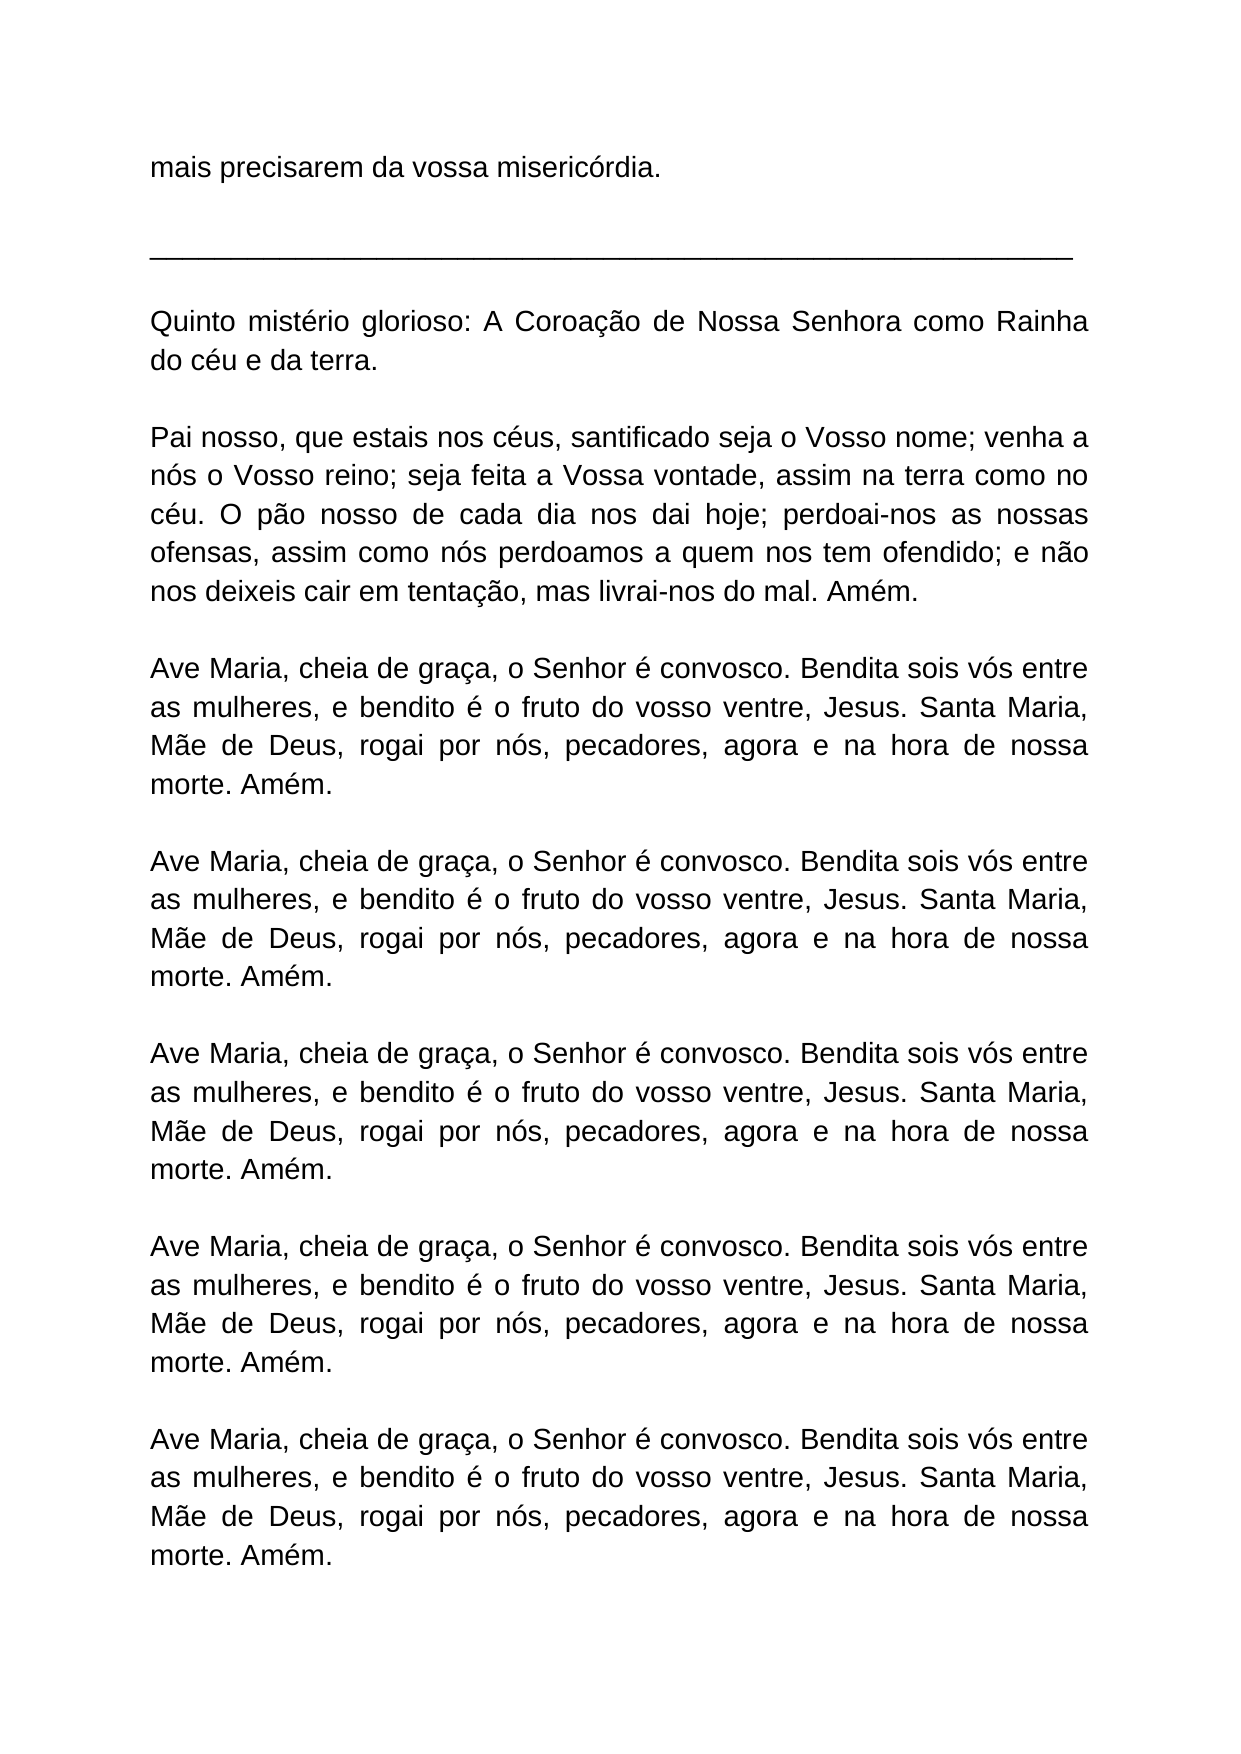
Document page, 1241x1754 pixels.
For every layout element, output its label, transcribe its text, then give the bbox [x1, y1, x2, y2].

text Ave Maria, cheia de graça, o Senhor é convosco. Bendita sois vós entre as mulheres, e bendito é o fruto do vosso ventre, Jesus. Santa Maria, Mãe de Deus, rogai por nós, pecadores, agora e na hora de nossa morte. Amém. [150, 844, 1090, 993]
text Quinto mistério glorioso: A Coroação de Nossa Senhora como Rainha do céu e da terra. [150, 304, 1090, 376]
text Ave Maria, cheia de graça, o Senhor é convosco. Bendita sois vós entre as mulheres, e bendito é o fruto do vosso ventre, Jesus. Santa Maria, Mãe de Deus, rogai por nós, pecadores, agora e na hora de nossa morte. Amém. [150, 1229, 1090, 1378]
text mais precisarem da vossa misericórdia. [150, 150, 1090, 183]
text _________________________________________________________ [150, 227, 1090, 261]
text Pai nosso, que estais nos céus, santificado seja o Vosso nome; venha a nós o Vosso reino; seja feita a Vossa vontade, assim na terra como no céu. O pão nosso de cada dia nos dai hoje; perdoai-nos as nossas ofensas, assim como nós perdoamos a quem nos tem ofendido; e não nos deixeis cair em tentação, mas livrai-nos do mal. Amém. [150, 420, 1090, 607]
text Ave Maria, cheia de graça, o Senhor é convosco. Bendita sois vós entre as mulheres, e bendito é o fruto do vosso ventre, Jesus. Santa Maria, Mãe de Deus, rogai por nós, pecadores, agora e na hora de nossa morte. Amém. [150, 1036, 1090, 1186]
text Ave Maria, cheia de graça, o Senhor é convosco. Bendita sois vós entre as mulheres, e bendito é o fruto do vosso ventre, Jesus. Santa Maria, Mãe de Deus, rogai por nós, pecadores, agora e na hora de nossa morte. Amém. [150, 651, 1090, 800]
text Ave Maria, cheia de graça, o Senhor é convosco. Bendita sois vós entre as mulheres, e bendito é o fruto do vosso ventre, Jesus. Santa Maria, Mãe de Deus, rogai por nós, pecadores, agora e na hora de nossa morte. Amém. [150, 1422, 1090, 1571]
